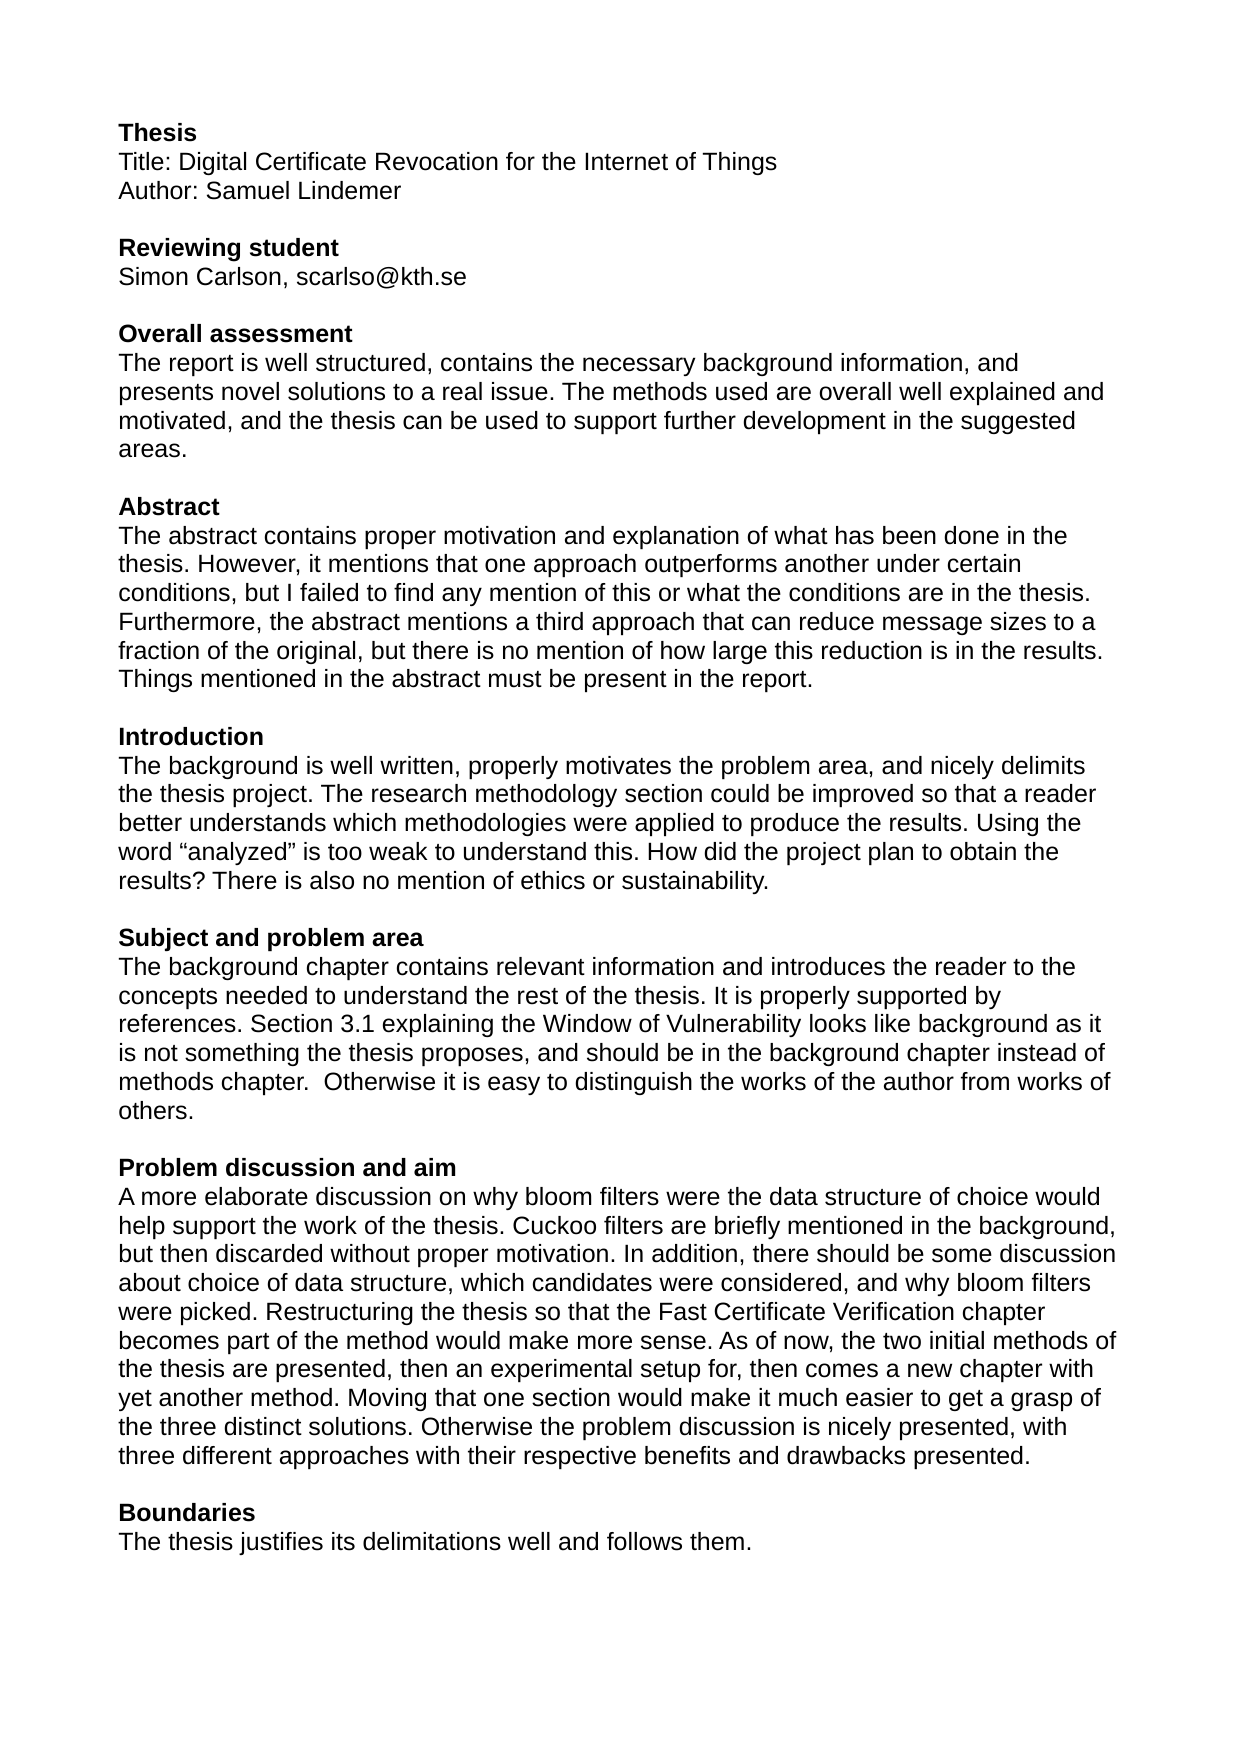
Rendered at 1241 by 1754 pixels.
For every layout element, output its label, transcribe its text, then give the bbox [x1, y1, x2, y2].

text Simon Carlson, scarlso@kth.se [118, 262, 1122, 291]
text Overall assessment [118, 319, 1122, 348]
text The background chapter contains relevant information and introduces the reader to the concepts needed to understand the rest of the thesis. It is properly supported by references. Section 3.1 explaining the Window of Vulnerability looks like background as it is not something the thesis proposes, and should be in the background chapter instead of methods chapter. Otherwise it is easy to distinguish the works of the author from works of others. [118, 952, 1122, 1124]
text Reviewing student [118, 233, 1122, 262]
text Subject and problem area [118, 923, 1122, 952]
text Introduction [118, 722, 1122, 751]
text The abstract contains proper motivation and explanation of what has been done in the thesis. However, it mentions that one approach outperforms another under certain conditions, but I failed to find any mention of this or what the conditions are in the thesis. Furthermore, the abstract mentions a third approach that can reduce message sizes to a fraction of the original, but there is no mention of how large this reduction is in the results. Things mentioned in the abstract must be present in the report. [118, 521, 1122, 693]
text The thesis justifies its delimitations well and follows them. [118, 1527, 1122, 1556]
text A more elaborate discussion on why bloom filters were the data structure of choice would help support the work of the thesis. Cuckoo filters are briefly mentioned in the background, but then discarded without proper motivation. In addition, there should be some discussion about choice of data structure, which candidates were considered, and why bloom filters were picked. Restructuring the thesis so that the Fast Certificate Verification chapter becomes part of the method would make more sense. As of now, the two initial methods of the thesis are presented, then an experimental setup for, then comes a new chapter with yet another method. Moving that one section would make it much easier to get a grasp of the three distinct solutions. Otherwise the problem discussion is nicely presented, with three different approaches with their respective benefits and drawbacks presented. [118, 1182, 1122, 1469]
text Title: Digital Certificate Revocation for the Internet of Things [118, 147, 1122, 176]
text The background is well written, properly motivates the problem area, and nicely delimits the thesis project. The research methodology section could be improved so that a reader better understands which methodologies were applied to produce the results. Using the word “analyzed” is too weak to understand this. How did the project plan to obtain the results? There is also no mention of ethics or sustainability. [118, 751, 1122, 894]
text Problem discussion and aim [118, 1153, 1122, 1182]
text Thesis [118, 118, 1122, 147]
text The report is well structured, contains the necessary background information, and presents novel solutions to a real issue. The methods used are overall well explained and motivated, and the thesis can be used to support further development in the suggested areas. [118, 348, 1122, 463]
text Boundaries [118, 1498, 1122, 1527]
text Abstract [118, 492, 1122, 521]
text Author: Samuel Lindemer [118, 176, 1122, 204]
